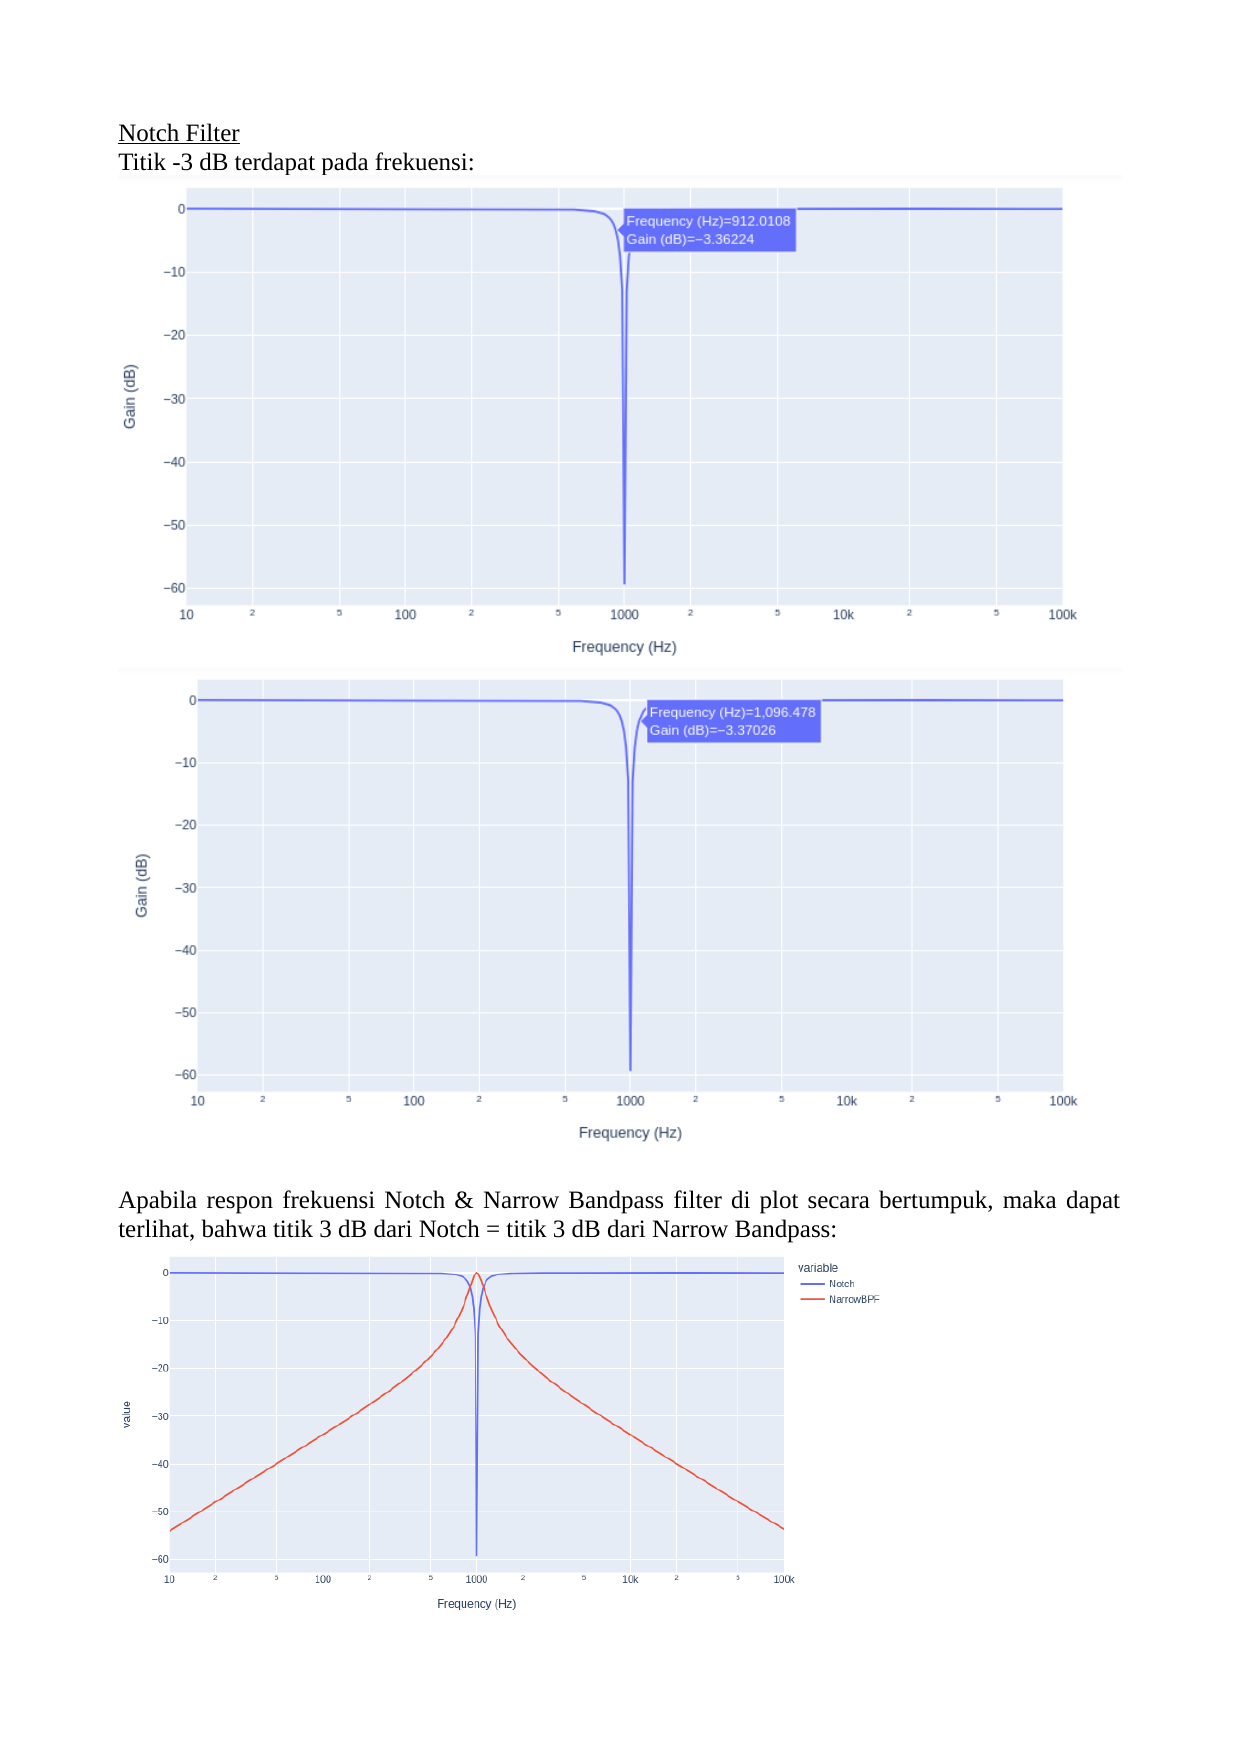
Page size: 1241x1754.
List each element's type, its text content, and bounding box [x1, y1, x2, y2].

text Notch Filter [118, 118, 1122, 147]
text Titik -3 dB terdapat pada frekuensi: [118, 147, 1122, 175]
picture [118, 175, 1123, 1157]
picture [118, 1243, 885, 1619]
text Apabila respon frekuensi Notch & Narrow Bandpass filter di plot secara bertumpuk, maka dapat terlihat, bahwa titik 3 dB dari Notch = titik 3 dB dari Narrow Bandpass: [118, 1186, 1122, 1243]
